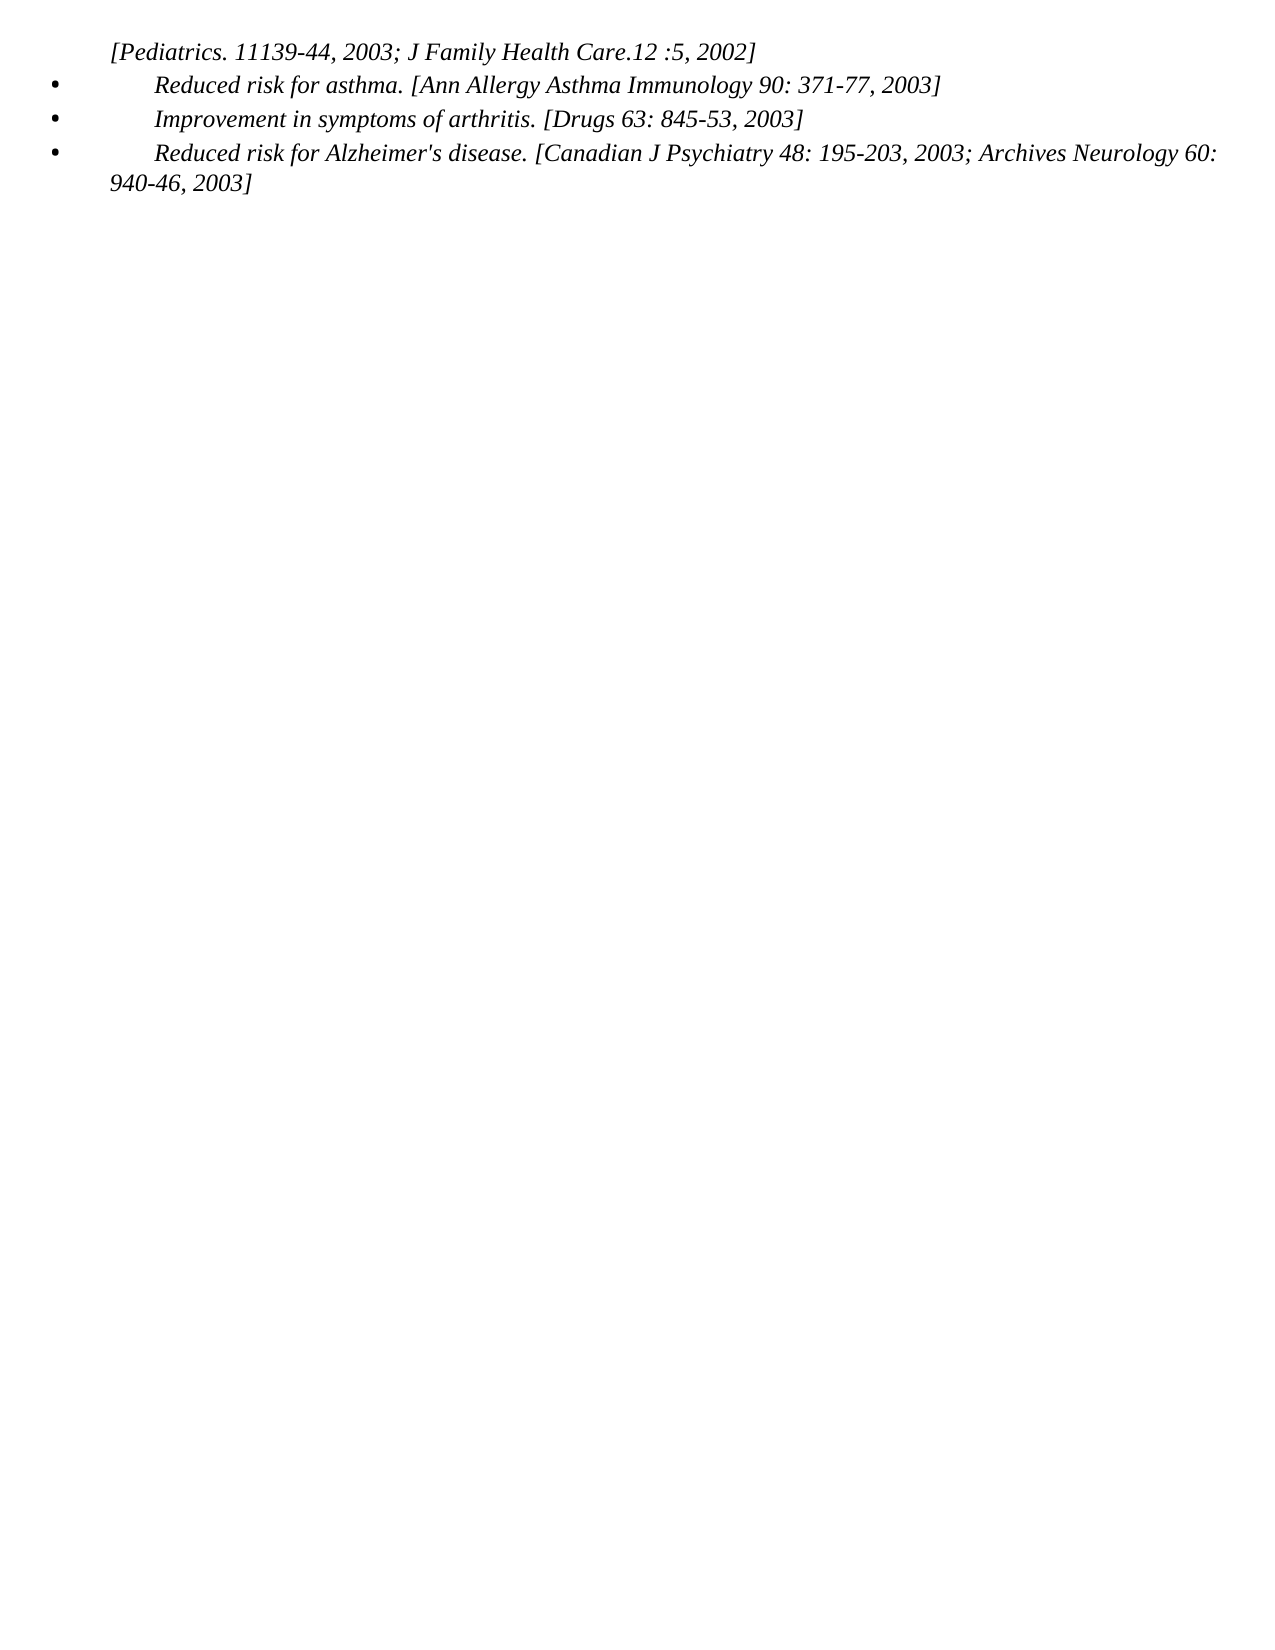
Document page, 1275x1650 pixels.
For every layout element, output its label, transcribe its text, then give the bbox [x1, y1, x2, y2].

list Reduced risk for asthma. [Ann Allergy Asthma Immunology 90: 371-77, 2003] [51, 66, 1239, 100]
list Improvement in symptoms of arthritis. [Drugs 63: 845-53, 2003] [51, 100, 1239, 134]
list Reduced risk for Alzheimer's disease. [Canadian J Psychiatry 48: 195-203, 2003; Archives Neurology 60: 940-46, 2003] [51, 134, 1239, 197]
list [Pediatrics. 11139-44, 2003; J Family Health Care.12 :5, 2002] [51, 37, 1239, 66]
